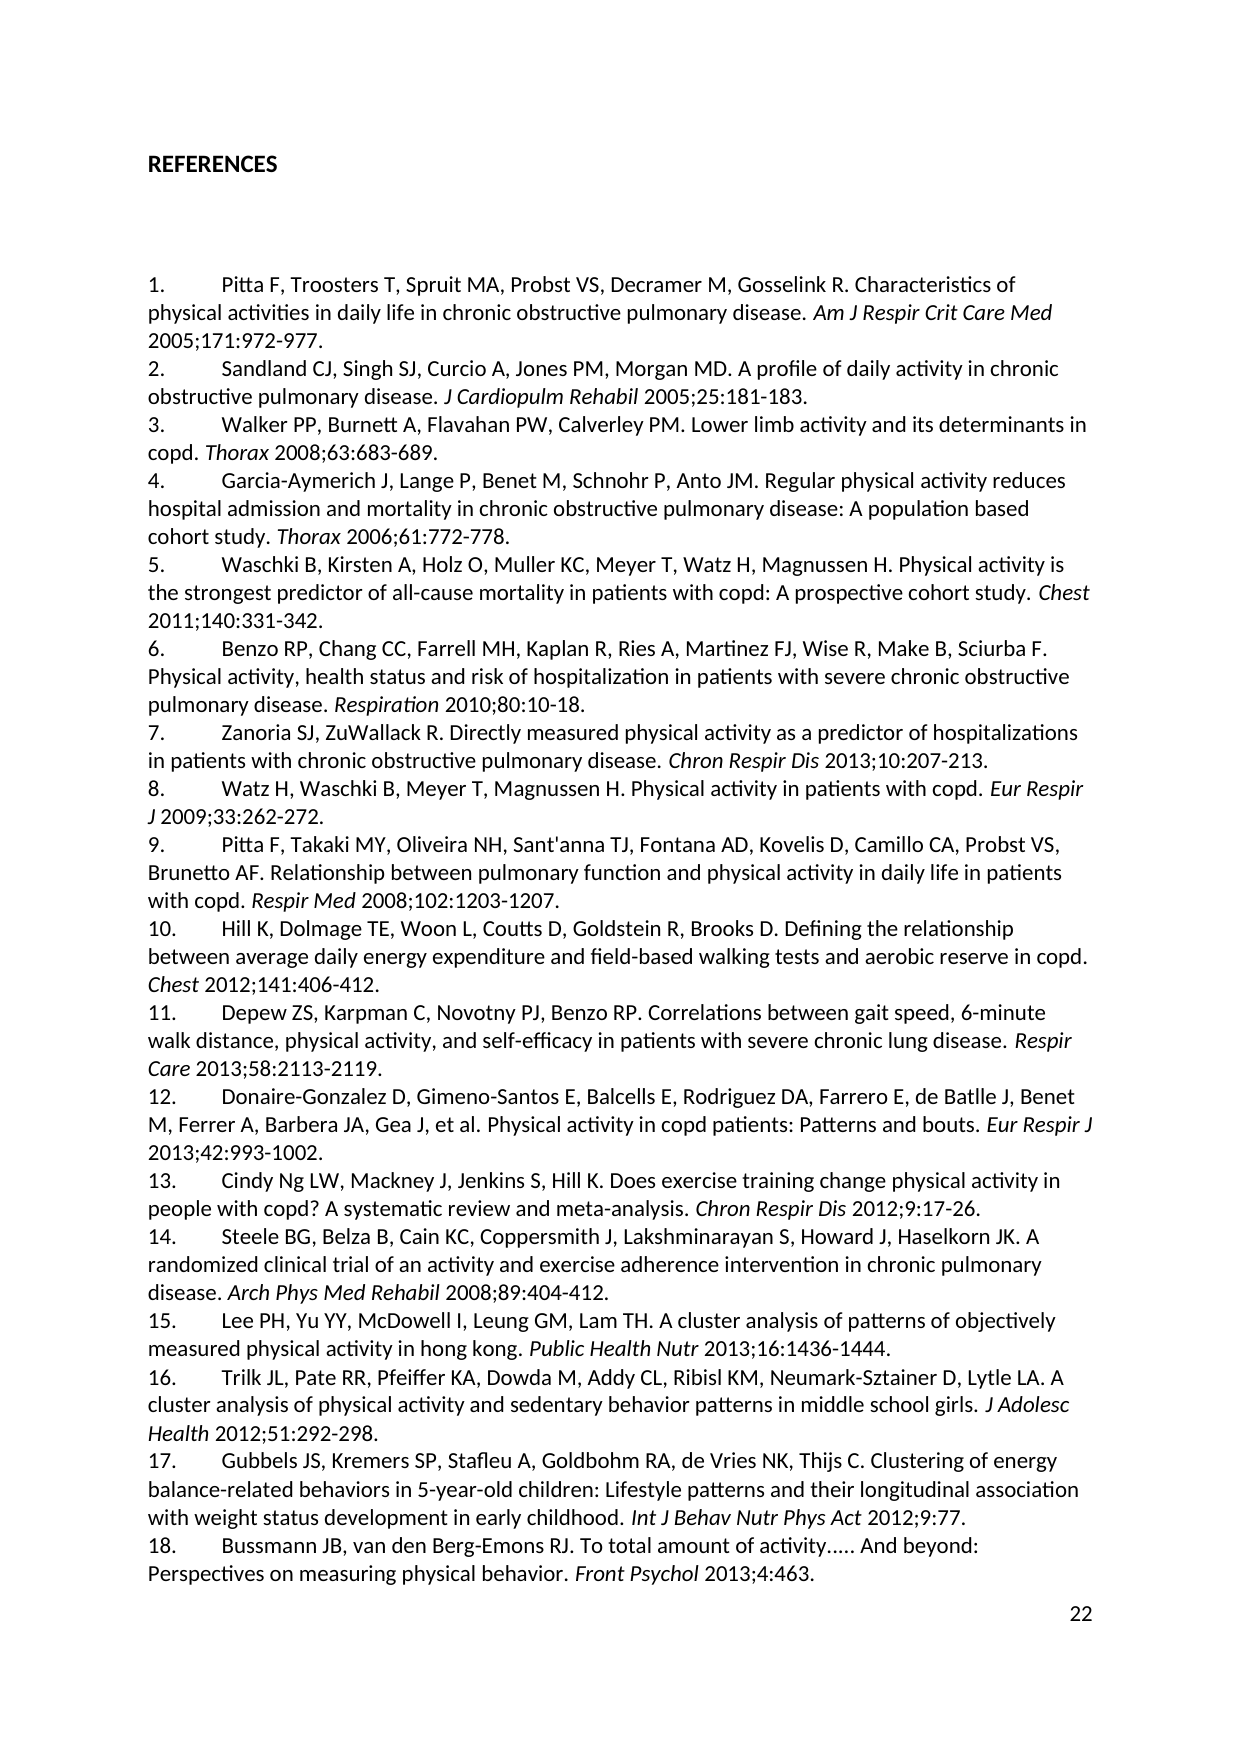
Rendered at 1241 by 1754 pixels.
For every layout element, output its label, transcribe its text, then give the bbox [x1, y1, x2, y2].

text 13. Cindy Ng LW, Mackney J, Jenkins S, Hill K. Does exercise training change physical activity in people with copd? A systematic review and meta-analysis. Chron Respir Dis 2012;9:17-26. [148, 1166, 1092, 1222]
text 12. Donaire-Gonzalez D, Gimeno-Santos E, Balcells E, Rodriguez DA, Farrero E, de Batlle J, Benet M, Ferrer A, Barbera JA, Gea J, et al. Physical activity in copd patients: Patterns and bouts. Eur Respir J 2013;42:993-1002. [148, 1082, 1092, 1166]
text 11. Depew ZS, Karpman C, Novotny PJ, Benzo RP. Correlations between gait speed, 6-minute walk distance, physical activity, and self-efficacy in patients with severe chronic lung disease. Respir Care 2013;58:2113-2119. [148, 998, 1092, 1082]
text 18. Bussmann JB, van den Berg-Emons RJ. To total amount of activity..... And beyond: Perspectives on measuring physical behavior. Front Psychol 2013;4:463. [148, 1531, 1092, 1587]
text 17. Gubbels JS, Kremers SP, Stafleu A, Goldbohm RA, de Vries NK, Thijs C. Clustering of energy balance-related behaviors in 5-year-old children: Lifestyle patterns and their longitudinal association with weight status development in early childhood. Int J Behav Nutr Phys Act 2012;9:77. [148, 1447, 1092, 1531]
text 8. Watz H, Waschki B, Meyer T, Magnussen H. Physical activity in patients with copd. Eur Respir J 2009;33:262-272. [148, 774, 1092, 830]
text 15. Lee PH, Yu YY, McDowell I, Leung GM, Lam TH. A cluster analysis of patterns of objectively measured physical activity in hong kong. Public Health Nutr 2013;16:1436-1444. [148, 1307, 1092, 1363]
text 16. Trilk JL, Pate RR, Pfeiffer KA, Dowda M, Addy CL, Ribisl KM, Neumark-Sztainer D, Lytle LA. A cluster analysis of physical activity and sedentary behavior patterns in middle school girls. J Adolesc Health 2012;51:292-298. [148, 1363, 1092, 1447]
text 4. Garcia-Aymerich J, Lange P, Benet M, Schnohr P, Anto JM. Regular physical activity reduces hospital admission and mortality in chronic obstructive pulmonary disease: A population based cohort study. Thorax 2006;61:772-778. [148, 466, 1092, 550]
text 7. Zanoria SJ, ZuWallack R. Directly measured physical activity as a predictor of hospitalizations in patients with chronic obstructive pulmonary disease. Chron Respir Dis 2013;10:207-213. [148, 718, 1092, 774]
text 5. Waschki B, Kirsten A, Holz O, Muller KC, Meyer T, Watz H, Magnussen H. Physical activity is the strongest predictor of all-cause mortality in patients with copd: A prospective cohort study. Chest 2011;140:331-342. [148, 550, 1092, 634]
text 3. Walker PP, Burnett A, Flavahan PW, Calverley PM. Lower limb activity and its determinants in copd. Thorax 2008;63:683-689. [148, 410, 1092, 466]
text 14. Steele BG, Belza B, Cain KC, Coppersmith J, Lakshminarayan S, Howard J, Haselkorn JK. A randomized clinical trial of an activity and exercise adherence intervention in chronic pulmonary disease. Arch Phys Med Rehabil 2008;89:404-412. [148, 1222, 1092, 1307]
text REFERENCES [148, 148, 1092, 178]
text 9. Pitta F, Takaki MY, Oliveira NH, Sant'anna TJ, Fontana AD, Kovelis D, Camillo CA, Probst VS, Brunetto AF. Relationship between pulmonary function and physical activity in daily life in patients with copd. Respir Med 2008;102:1203-1207. [148, 830, 1092, 914]
text 10. Hill K, Dolmage TE, Woon L, Coutts D, Goldstein R, Brooks D. Defining the relationship between average daily energy expenditure and field-based walking tests and aerobic reserve in copd. Chest 2012;141:406-412. [148, 914, 1092, 998]
text 1. Pitta F, Troosters T, Spruit MA, Probst VS, Decramer M, Gosselink R. Characteristics of physical activities in daily life in chronic obstructive pulmonary disease. Am J Respir Crit Care Med 2005;171:972-977. [148, 270, 1092, 354]
text 2. Sandland CJ, Singh SJ, Curcio A, Jones PM, Morgan MD. A profile of daily activity in chronic obstructive pulmonary disease. J Cardiopulm Rehabil 2005;25:181-183. [148, 354, 1092, 410]
text 6. Benzo RP, Chang CC, Farrell MH, Kaplan R, Ries A, Martinez FJ, Wise R, Make B, Sciurba F. Physical activity, health status and risk of hospitalization in patients with severe chronic obstructive pulmonary disease. Respiration 2010;80:10-18. [148, 634, 1092, 718]
